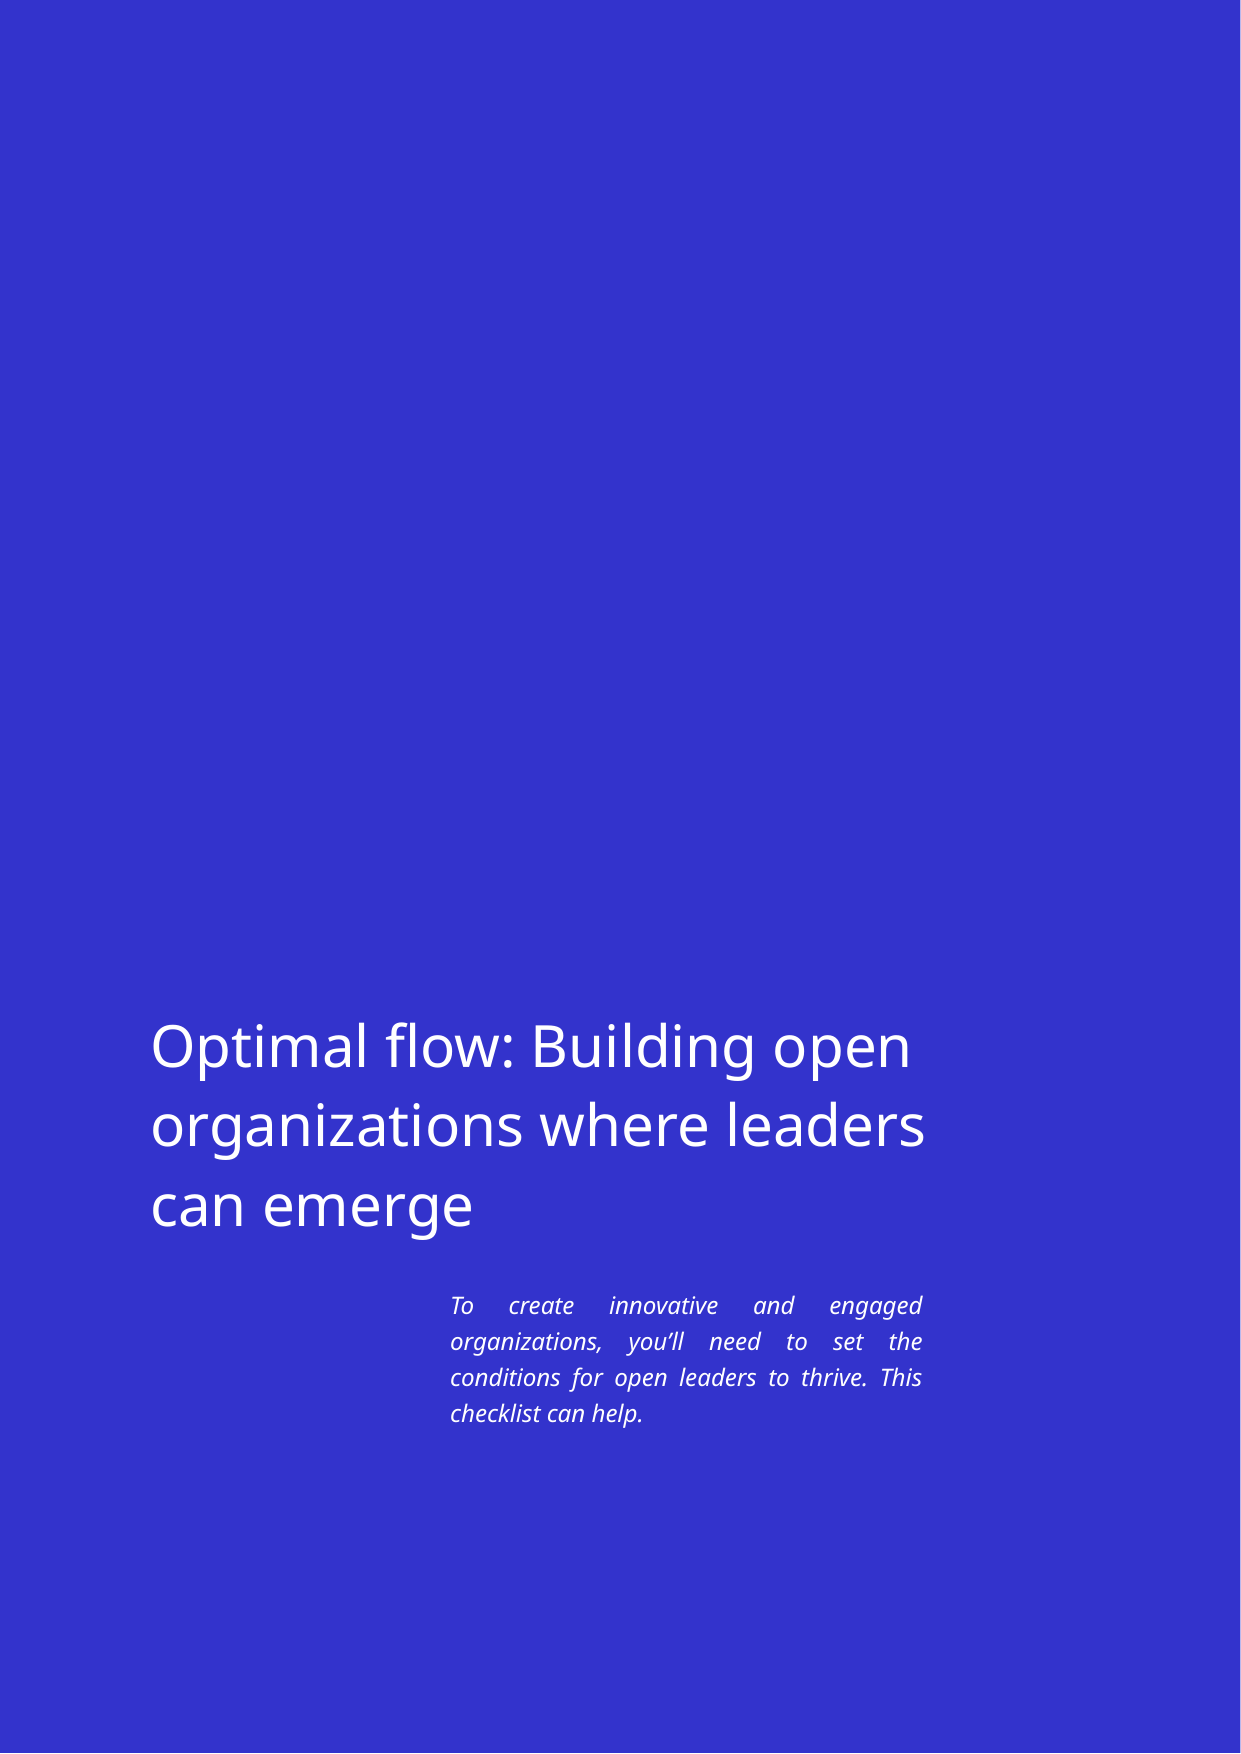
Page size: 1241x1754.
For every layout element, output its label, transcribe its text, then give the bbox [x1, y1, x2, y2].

text To create innovative and engaged organizations, you’ll need to set the conditions for open leaders to thrive. This checklist can help. [450, 1288, 926, 1429]
subtitle Optimal flow: Building open organizations where leaders can emerge [150, 1005, 941, 1243]
